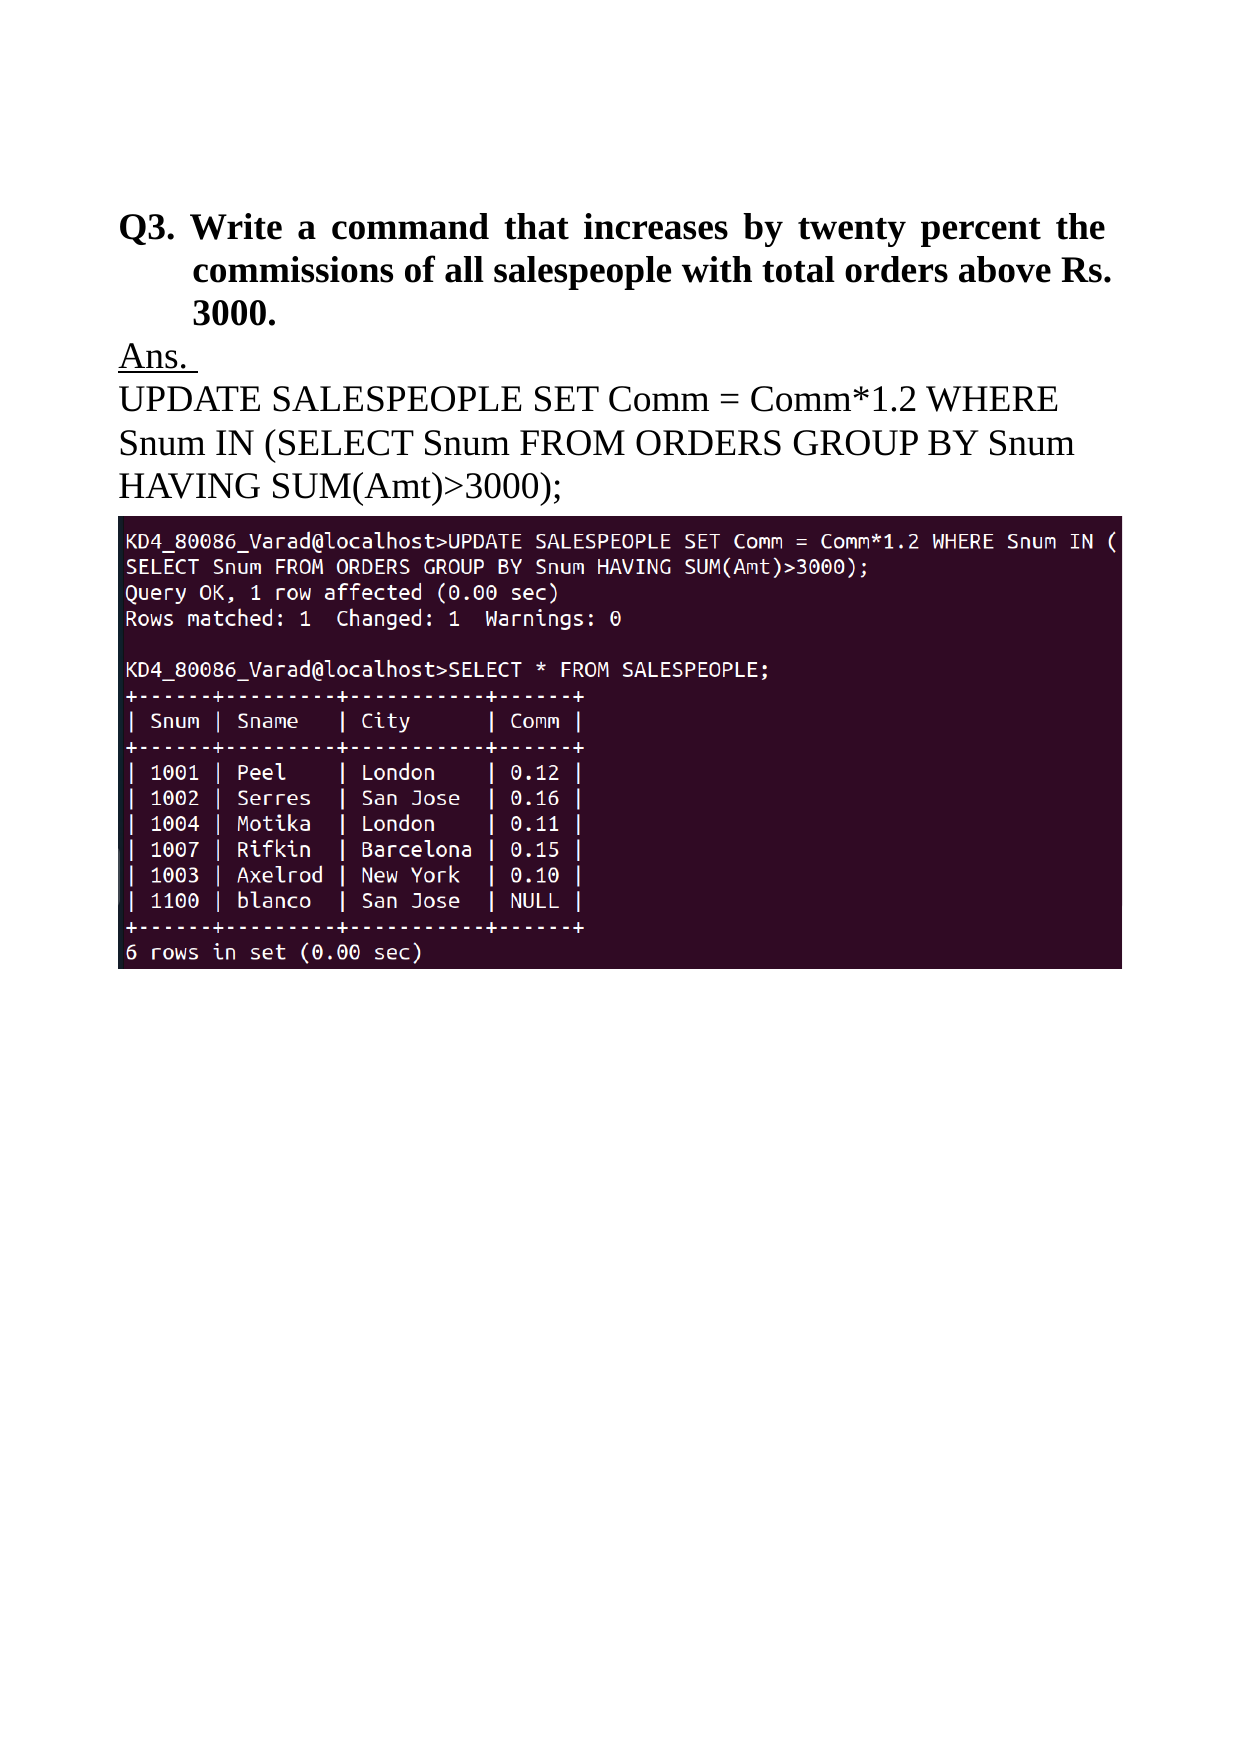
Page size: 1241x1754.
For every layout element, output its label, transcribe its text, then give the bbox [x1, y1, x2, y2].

text [118, 969, 1122, 1142]
text UPDATE SALESPEOPLE SET Comm = Comm*1.2 WHERE Snum IN (SELECT Snum FROM ORDERS GROUP BY Snum HAVING SUM(Amt)>3000); [118, 377, 1122, 516]
text Q3. Write a command that increases by twenty percent the commissions of all salespeople with total orders above Rs. 3000. [118, 204, 1122, 334]
picture [118, 516, 1123, 969]
text Ans. [118, 334, 1122, 377]
